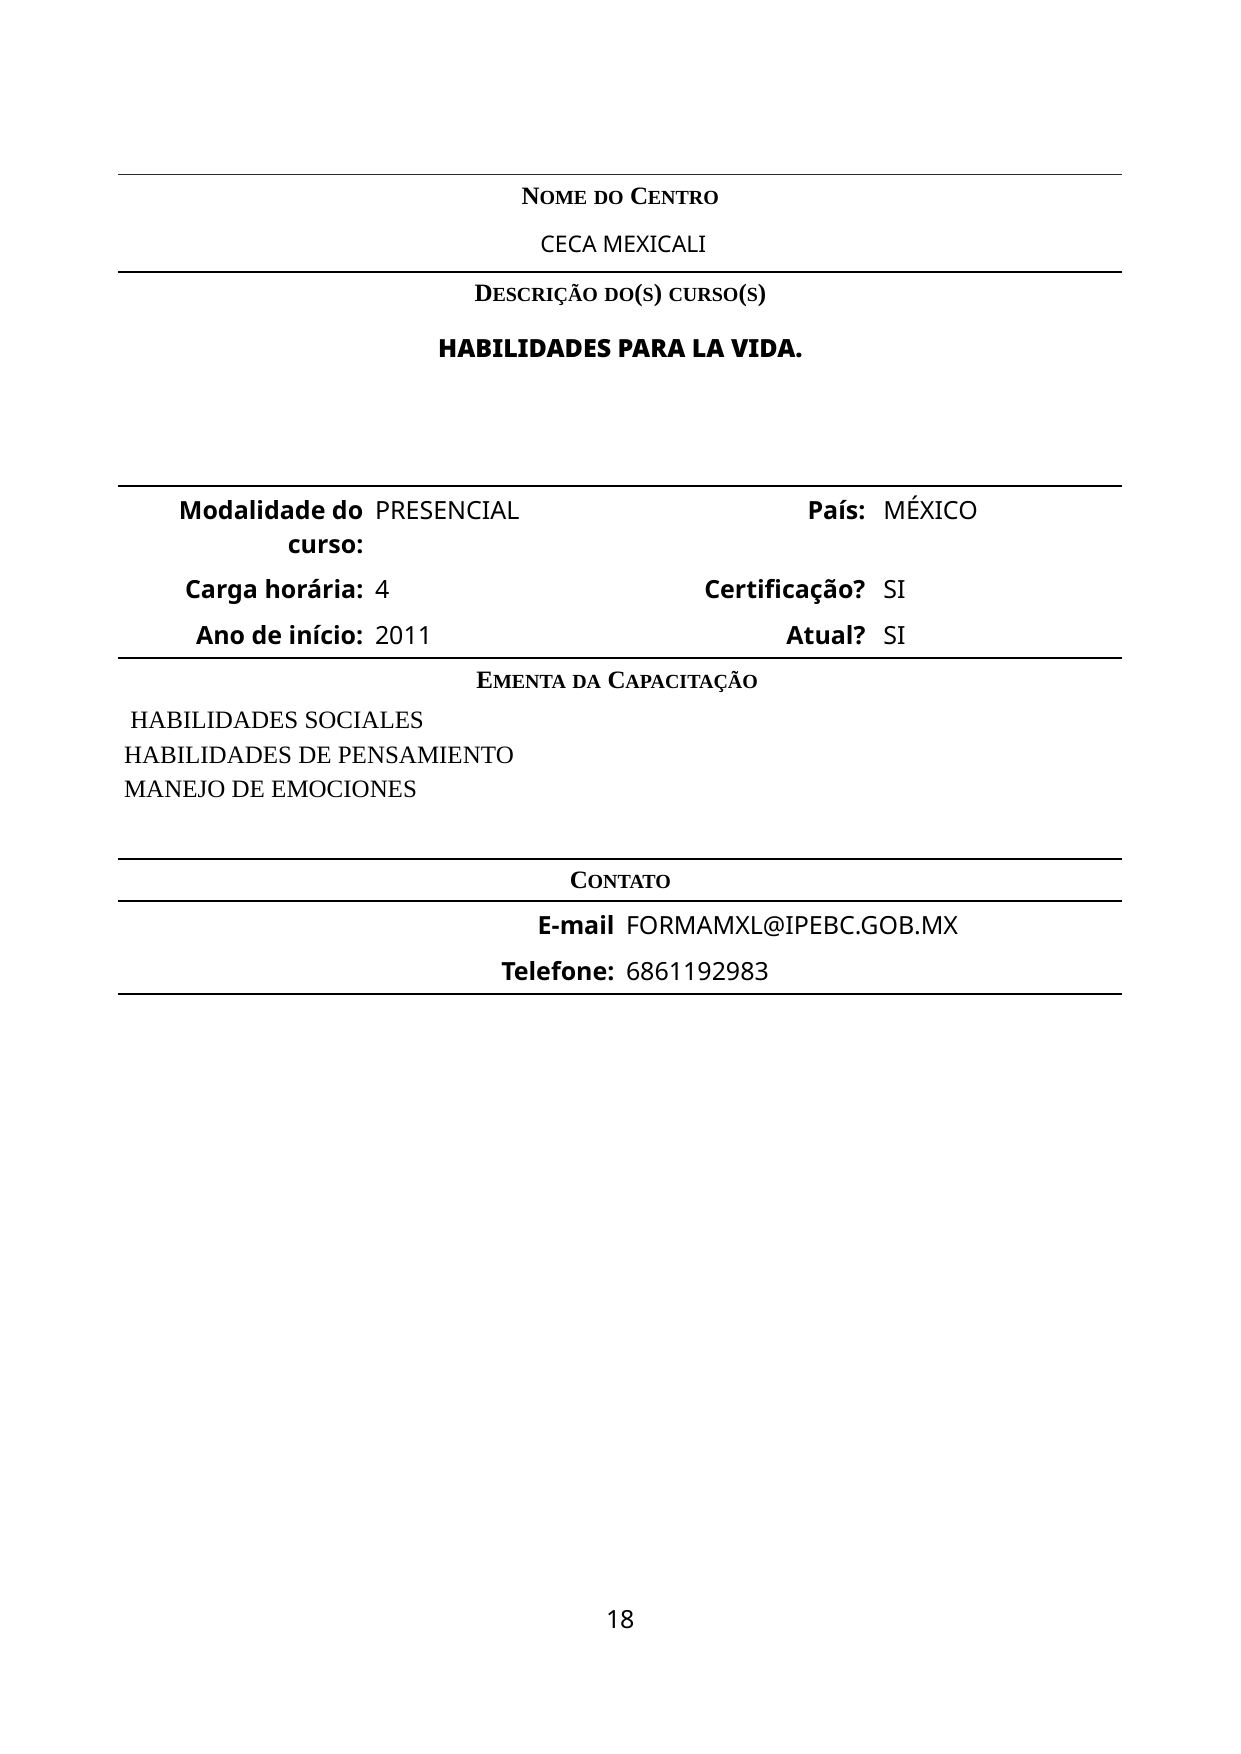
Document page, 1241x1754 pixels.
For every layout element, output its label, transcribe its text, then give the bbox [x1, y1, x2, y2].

table_cell Certificação? [620, 566, 871, 612]
table_cell HABILIDADES PARA LA VIDA. [118, 313, 1122, 484]
table_cell Telefone: [118, 948, 620, 993]
table_cell Ano de início: [118, 612, 369, 657]
table_cell Contato [118, 860, 1122, 900]
table_cell 2011 [369, 612, 620, 657]
table_cell PRESENCIAL [369, 487, 620, 566]
table_cell Atual? [620, 612, 871, 657]
table_cell 4 [369, 566, 620, 612]
table_cell País: [620, 487, 871, 566]
table_cell SI [871, 612, 1122, 657]
table_cell CECA MEXICALI [118, 216, 1122, 271]
table_cell 6861192983 [620, 948, 1122, 993]
table_cell Modalidade do curso: [118, 487, 369, 566]
table_cell Ementa da Capacitação [118, 659, 1122, 699]
table_cell Carga horária: [118, 566, 369, 612]
table_cell MÉXICO [871, 487, 1122, 566]
table_cell E-mail [118, 902, 620, 948]
table_cell HABILIDADES SOCIALES HABILIDADES DE PENSAMIENTO MANEJO DE EMOCIONES [118, 700, 1122, 858]
table_cell Descrição do(s) curso(s) [118, 273, 1122, 313]
table_cell SI [871, 566, 1122, 612]
table_header Nome do Centro [118, 176, 1122, 216]
table_cell FORMAMXL@IPEBC.GOB.MX [620, 902, 1122, 948]
